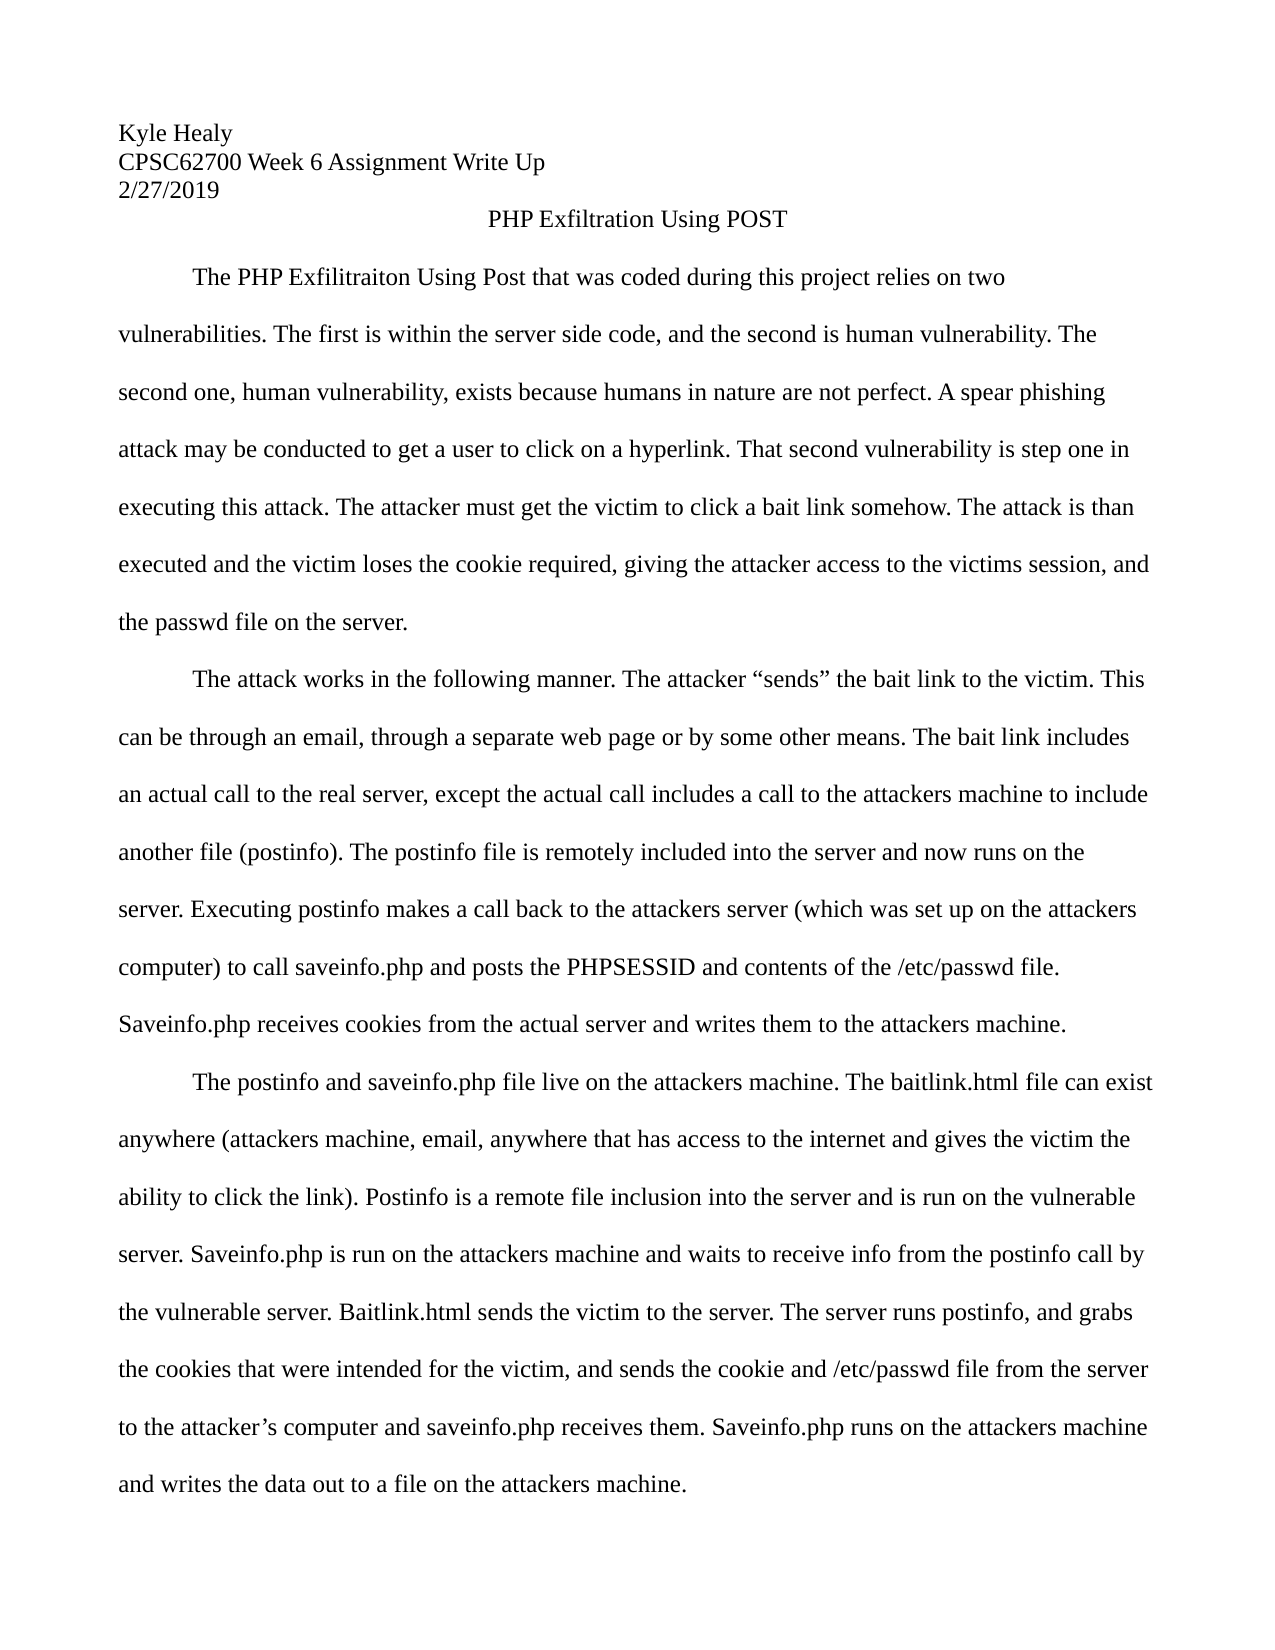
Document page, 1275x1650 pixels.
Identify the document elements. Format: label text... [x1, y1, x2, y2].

text 2/27/2019 [118, 176, 1157, 204]
text Kyle Healy [118, 118, 1157, 147]
text The postinfo and saveinfo.php file live on the attackers machine. The baitlink.html file can exist anywhere (attackers machine, email, anywhere that has access to the internet and gives the victim the ability to click the link). Postinfo is a remote file inclusion into the server and is run on the vulnerable server. Saveinfo.php is run on the attackers machine and waits to receive info from the postinfo call by the vulnerable server. Baitlink.html sends the victim to the server. The server runs postinfo, and grabs the cookies that were intended for the victim, and sends the cookie and /etc/passwd file from the server to the attacker’s computer and saveinfo.php receives them. Saveinfo.php runs on the attackers machine and writes the data out to a file on the attackers machine. [118, 1067, 1157, 1498]
text The PHP Exfilitraiton Using Post that was coded during this project relies on two vulnerabilities. The first is within the server side code, and the second is human vulnerability. The second one, human vulnerability, exists because humans in nature are not perfect. A spear phishing attack may be conducted to get a user to click on a hyperlink. That second vulnerability is step one in executing this attack. The attacker must get the victim to click a bait link somehow. The attack is than executed and the victim loses the cookie required, giving the attacker access to the victims session, and the passwd file on the server. [118, 262, 1157, 636]
text CPSC62700 Week 6 Assignment Write Up [118, 147, 1157, 176]
text PHP Exfiltration Using POST [118, 204, 1157, 233]
text The attack works in the following manner. The attacker “sends” the bait link to the victim. This can be through an email, through a separate web page or by some other means. The bait link includes an actual call to the real server, except the actual call includes a call to the attackers machine to include another file (postinfo). The postinfo file is remotely included into the server and now runs on the server. Executing postinfo makes a call back to the attackers server (which was set up on the attackers computer) to call saveinfo.php and posts the PHPSESSID and contents of the /etc/passwd file. Saveinfo.php receives cookies from the actual server and writes them to the attackers machine. [118, 664, 1157, 1038]
